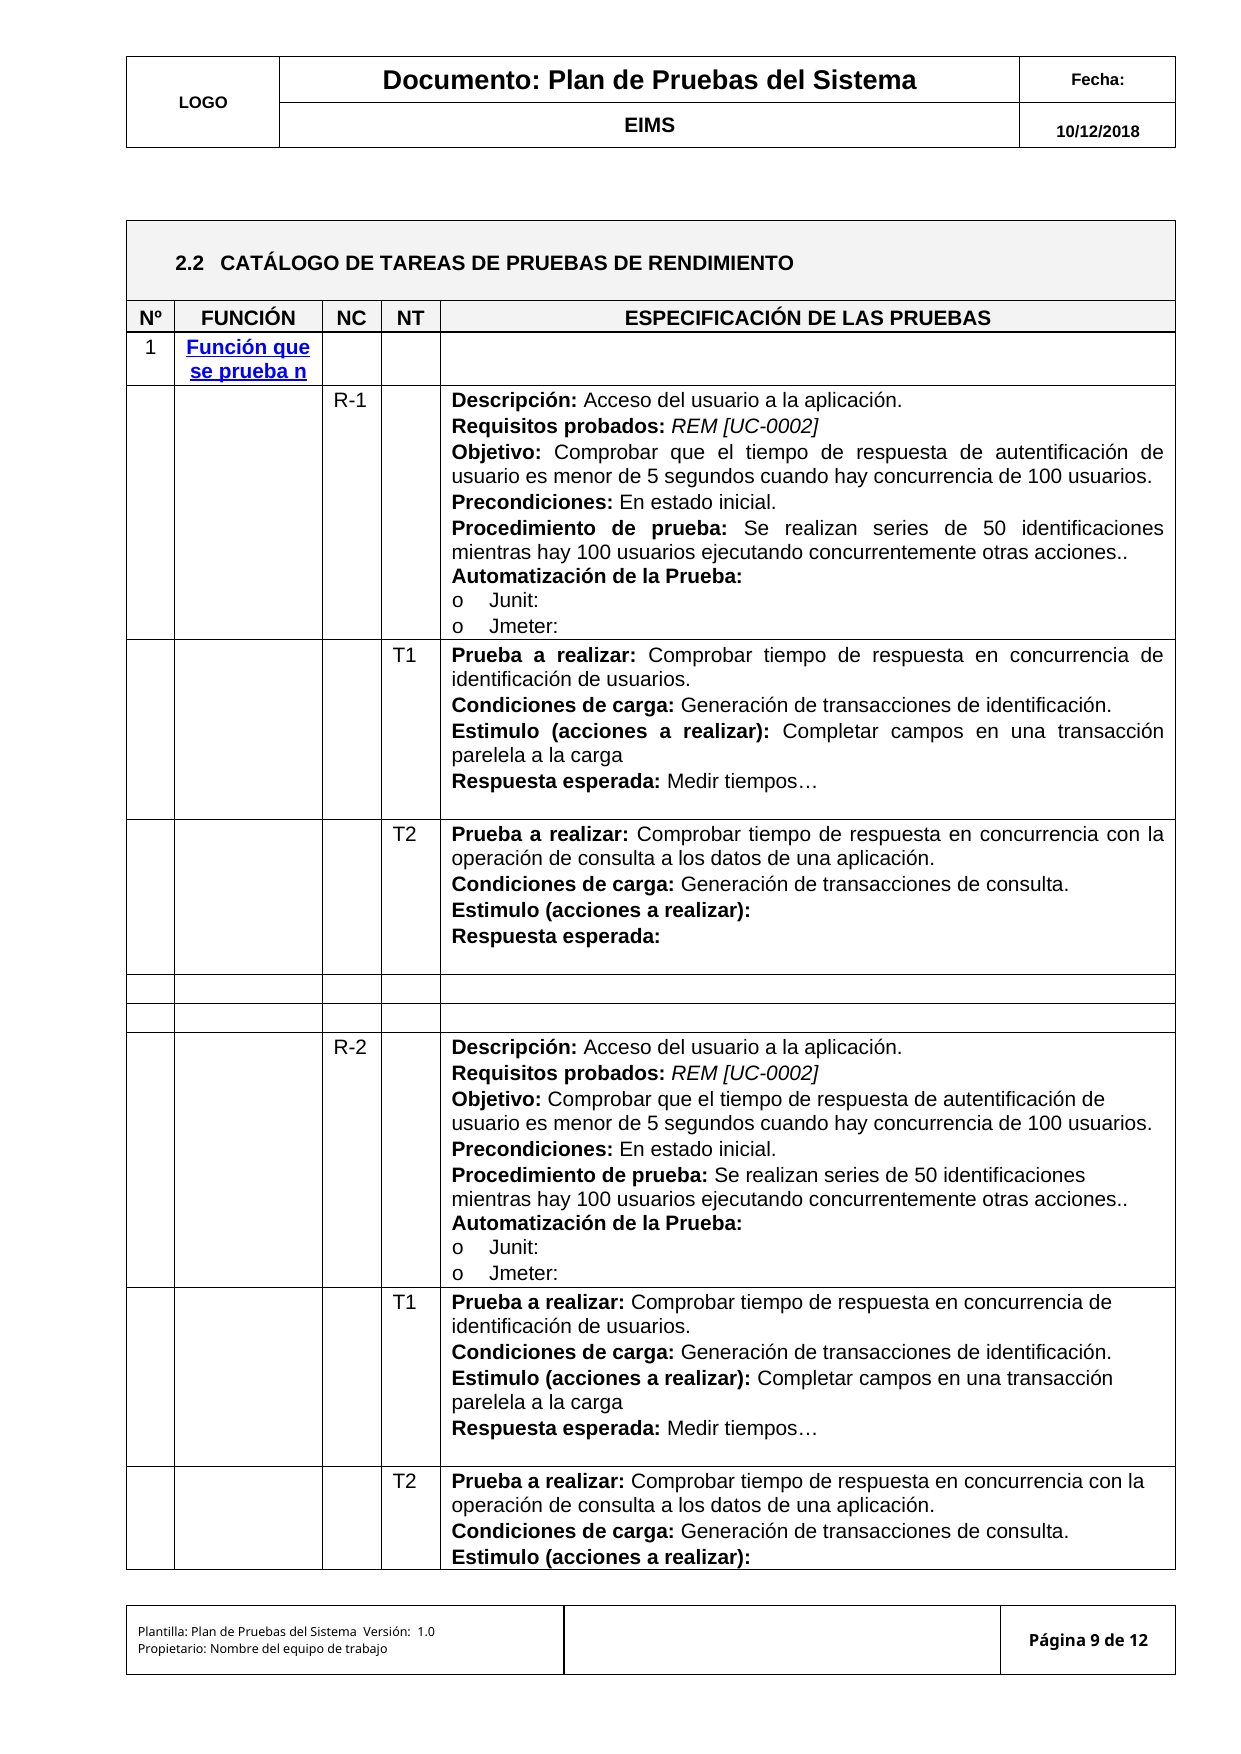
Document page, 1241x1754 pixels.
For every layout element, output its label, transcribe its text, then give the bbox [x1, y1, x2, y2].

table_cell [441, 1004, 1175, 1032]
table_cell Prueba a realizar: Comprobar tiempo de respuesta en concurrencia de identificación de usuarios. Condiciones de carga: Generación de transacciones de identificación. Estimulo (acciones a realizar): Completar campos en una transacción parelela a la carga Respuesta esperada: Medir tiempos… [441, 1288, 1175, 1466]
table_cell [323, 1467, 381, 1569]
table_cell ESPECIFICACIÓN DE LAS PRUEBAS [441, 301, 1175, 331]
table_cell T1 [382, 1288, 440, 1466]
table_cell [441, 333, 1175, 384]
table_cell T2 [382, 1467, 440, 1569]
table_cell [127, 1004, 174, 1032]
table_cell NT [382, 301, 440, 331]
table_cell [175, 1033, 322, 1287]
table_header CATÁLOGO DE TAREAS DE PRUEBAS DE RENDIMIENTO [127, 221, 1175, 300]
table_cell 1 [127, 333, 174, 384]
table_cell [127, 1033, 174, 1287]
table_cell Prueba a realizar: Comprobar tiempo de respuesta en concurrencia con la operación de consulta a los datos de una aplicación. Condiciones de carga: Generación de transacciones de consulta. Estimulo (acciones a realizar): [441, 1467, 1175, 1569]
table_cell T2 [382, 820, 440, 974]
table_cell [323, 820, 381, 974]
table_cell Prueba a realizar: Comprobar tiempo de respuesta en concurrencia de identificación de usuarios. Condiciones de carga: Generación de transacciones de identificación. Estimulo (acciones a realizar): Completar campos en una transacción parelela a la carga Respuesta esperada: Medir tiempos… [441, 640, 1175, 818]
table_cell [175, 1004, 322, 1032]
table_cell [323, 640, 381, 818]
table_cell [382, 1033, 440, 1287]
table_cell R-2 [323, 1033, 381, 1287]
table_cell NC [323, 301, 381, 331]
table_cell [175, 820, 322, 974]
table_cell [175, 975, 322, 1003]
table_cell [127, 820, 174, 974]
table_cell Función que se prueba n [175, 333, 322, 384]
table_cell R-1 [323, 386, 381, 639]
table_cell FUNCIÓN [175, 301, 322, 331]
table_cell [127, 386, 174, 639]
table_cell [175, 640, 322, 818]
table_cell [323, 975, 381, 1003]
table_cell [323, 333, 381, 384]
table_cell Nº [127, 301, 174, 331]
table_cell [323, 1004, 381, 1032]
table_cell [175, 1467, 322, 1569]
table_cell [127, 640, 174, 818]
table_cell [441, 975, 1175, 1003]
table_cell Prueba a realizar: Comprobar tiempo de respuesta en concurrencia con la operación de consulta a los datos de una aplicación. Condiciones de carga: Generación de transacciones de consulta. Estimulo (acciones a realizar): Respuesta esperada: [441, 820, 1175, 974]
table_cell [175, 1288, 322, 1466]
table_cell T1 [382, 640, 440, 818]
table_cell Descripción: Acceso del usuario a la aplicación. Requisitos probados: REM [UC-0002] Objetivo: Comprobar que el tiempo de respuesta de autentificación de usuario es menor de 5 segundos cuando hay concurrencia de 100 usuarios. Precondiciones: En estado inicial. Procedimiento de prueba: Se realizan series de 50 identificaciones mientras hay 100 usuarios ejecutando concurrentemente otras acciones.. Automatización de la Prueba: Junit: Jmeter: [441, 386, 1175, 639]
table_cell [175, 386, 322, 639]
table_cell [127, 975, 174, 1003]
table_cell Descripción: Acceso del usuario a la aplicación. Requisitos probados: REM [UC-0002] Objetivo: Comprobar que el tiempo de respuesta de autentificación de usuario es menor de 5 segundos cuando hay concurrencia de 100 usuarios. Precondiciones: En estado inicial. Procedimiento de prueba: Se realizan series de 50 identificaciones mientras hay 100 usuarios ejecutando concurrentemente otras acciones.. Automatización de la Prueba: Junit: Jmeter: [441, 1033, 1175, 1287]
table_cell [382, 975, 440, 1003]
table_cell [382, 333, 440, 384]
table_cell [323, 1288, 381, 1466]
table_cell [127, 1288, 174, 1466]
table_cell [382, 1004, 440, 1032]
table_cell [382, 386, 440, 639]
table_cell [127, 1467, 174, 1569]
